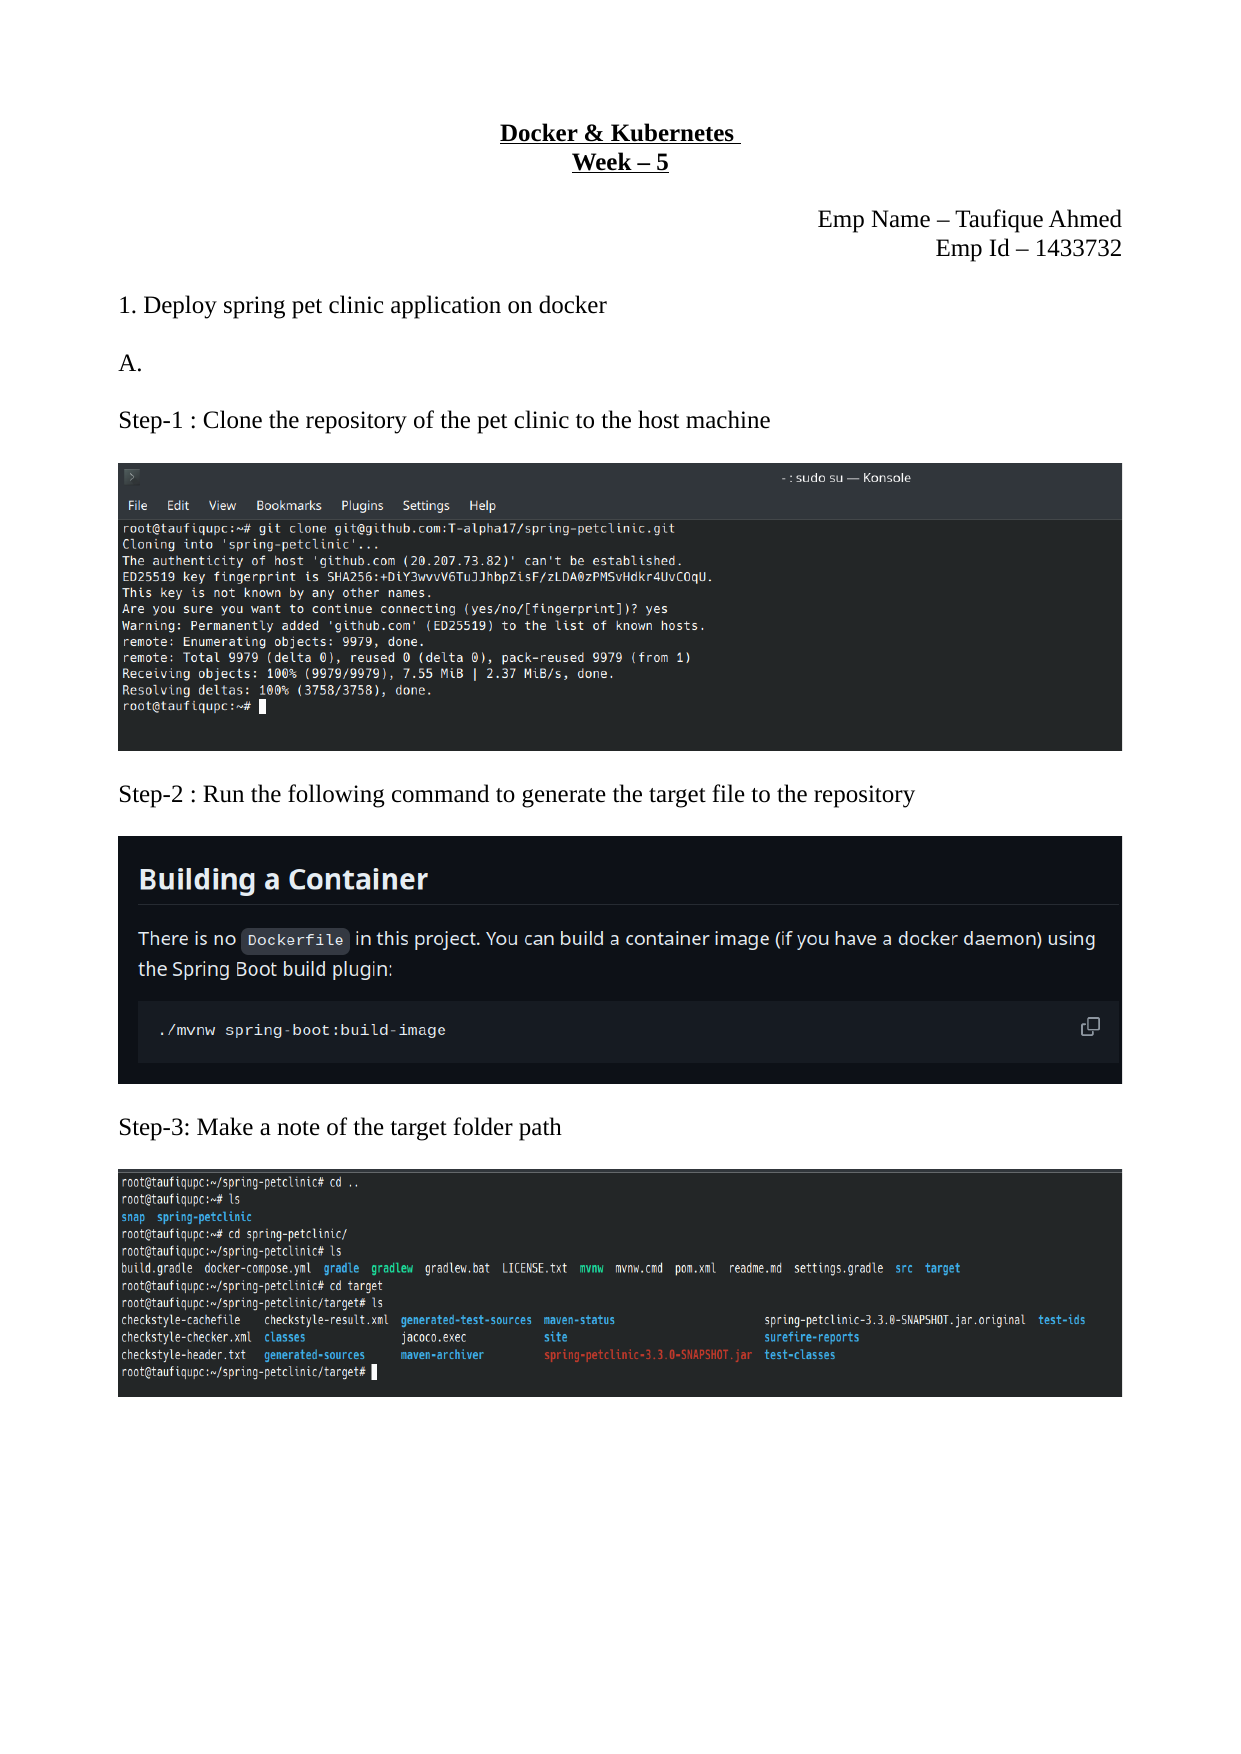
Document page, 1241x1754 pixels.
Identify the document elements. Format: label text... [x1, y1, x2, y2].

picture [118, 836, 1123, 1084]
text 1. Deploy spring pet clinic application on docker [118, 291, 1122, 319]
text A. [118, 348, 1122, 377]
text Week – 5 [118, 147, 1122, 176]
text Docker & Kubernetes [118, 118, 1122, 147]
text Emp Id – 1433732 [118, 233, 1122, 262]
text Emp Name – Taufique Ahmed [118, 204, 1122, 233]
text Step-3: Make a note of the target folder path [118, 1112, 1122, 1141]
picture [118, 463, 1123, 751]
text Step-2 : Run the following command to generate the target file to the repository [118, 779, 1122, 808]
text Step-1 : Clone the repository of the pet clinic to the host machine [118, 406, 1122, 434]
picture [118, 1169, 1123, 1397]
